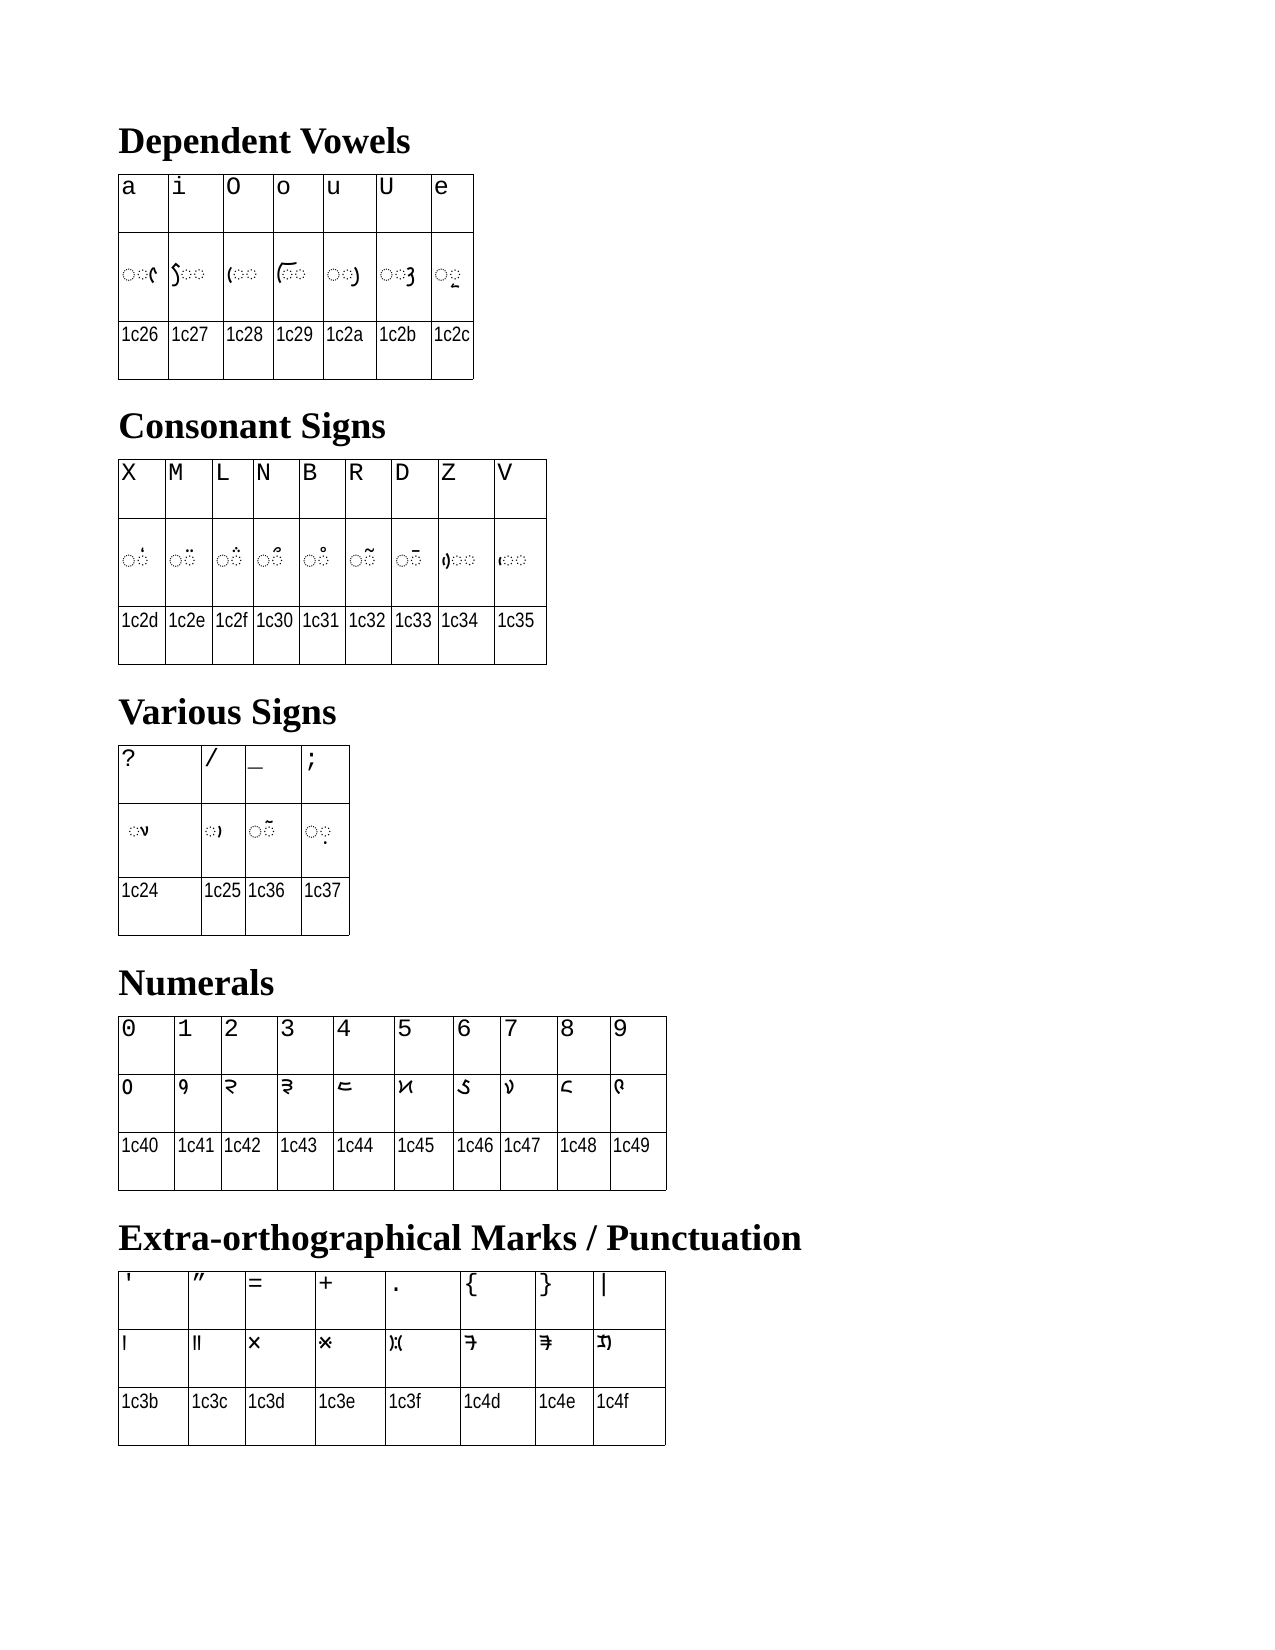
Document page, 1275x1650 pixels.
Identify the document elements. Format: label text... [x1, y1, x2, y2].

table_cell ᰻ [119, 1330, 188, 1387]
table_cell ᱃ [278, 1075, 333, 1132]
table_cell ᱆ [454, 1075, 500, 1132]
table_header L [213, 460, 253, 517]
table_cell 1c3c [189, 1388, 245, 1445]
table_cell ᱏ [594, 1330, 665, 1387]
table_cell 1c2f [213, 607, 253, 664]
table_cell 1c47 [501, 1133, 557, 1190]
table_cell ᰧ◌ [169, 233, 223, 321]
table_header 5 [395, 1017, 453, 1074]
table_cell 1c3b [119, 1388, 188, 1445]
table_header . [386, 1272, 460, 1329]
table_cell 1c25 [202, 878, 245, 935]
table_cell ◌ᰫ [377, 233, 431, 321]
table_cell 1c34 [439, 607, 494, 664]
table_cell 1c42 [222, 1133, 277, 1190]
table_header ' [119, 1272, 188, 1329]
table_header } [536, 1272, 593, 1329]
table_cell 1c28 [224, 322, 273, 379]
table_cell ◌ᰮ [166, 519, 212, 606]
table_cell 1c4e [536, 1388, 593, 1445]
table_cell 1c2e [166, 607, 212, 664]
table_cell ᰨ◌ [224, 233, 273, 321]
table_cell 1c3f [386, 1388, 460, 1445]
table_cell 1c2a [324, 322, 376, 379]
table_header U [377, 175, 431, 232]
table_cell 1c31 [300, 607, 345, 664]
table_cell ◌᰷ [302, 804, 349, 877]
table_cell 1c3d [246, 1388, 315, 1445]
table_cell ◌ᰪ [324, 233, 376, 321]
table_cell ᱇ [501, 1075, 557, 1132]
table_cell 1c40 [119, 1133, 174, 1190]
table_header 3 [278, 1017, 333, 1074]
table_cell ᰿ [386, 1330, 460, 1387]
table_header V [495, 460, 546, 517]
table_cell ◌ᰳ [392, 519, 438, 606]
table_header 4 [334, 1017, 394, 1074]
table_cell ᱍ [461, 1330, 535, 1387]
table_header M [166, 460, 212, 517]
table_cell 1c30 [254, 607, 299, 664]
table_cell ◌ᰯ [213, 519, 253, 606]
table_cell 1c35 [495, 607, 546, 664]
table_cell 1c32 [346, 607, 391, 664]
table_header | [594, 1272, 665, 1329]
table_cell 1c33 [392, 607, 438, 664]
table_cell ᱉ [611, 1075, 666, 1132]
table_cell 1c29 [274, 322, 323, 379]
table_header e [432, 175, 473, 232]
table_header = [246, 1272, 315, 1329]
table_cell 1c41 [175, 1133, 221, 1190]
table_cell 1c36 [246, 878, 301, 935]
table_cell ᰽ [246, 1330, 315, 1387]
table_cell ◌ᰰ [254, 519, 299, 606]
subtitle Numerals [118, 960, 1157, 1003]
table_cell ◌ᰭ [119, 519, 165, 606]
table_header ” [189, 1272, 245, 1329]
table_cell 1c49 [611, 1133, 666, 1190]
table_cell 1c24 [119, 878, 201, 935]
table_cell ᱁ [175, 1075, 221, 1132]
table_header 7 [501, 1017, 557, 1074]
table_cell ᰥ [202, 804, 245, 877]
table_header D [392, 460, 438, 517]
table_cell ◌ᰶ [246, 804, 301, 877]
table_cell 1c4f [594, 1388, 665, 1445]
subtitle Various Signs [118, 689, 1157, 732]
table_cell 1c44 [334, 1133, 394, 1190]
table_header 0 [119, 1017, 174, 1074]
table_cell ◌ᰦ [119, 233, 168, 321]
table_cell 1c2c [432, 322, 473, 379]
table_header 2 [222, 1017, 277, 1074]
table_cell ᱈ [558, 1075, 610, 1132]
table_header Z [439, 460, 494, 517]
table_header ? [119, 746, 201, 803]
table_header / [202, 746, 245, 803]
table_cell ᱄ [334, 1075, 394, 1132]
table_header X [119, 460, 165, 517]
table_header R [346, 460, 391, 517]
table_header a [119, 175, 168, 232]
table_cell 1c48 [558, 1133, 610, 1190]
table_header ; [302, 746, 349, 803]
table_cell ◌ᰱ [300, 519, 345, 606]
subtitle Extra-orthographical Marks / Punctuation [118, 1215, 1157, 1258]
table_cell ᰾ [316, 1330, 385, 1387]
table_header N [254, 460, 299, 517]
table_cell ᱂ [222, 1075, 277, 1132]
table_header 1 [175, 1017, 221, 1074]
table_header _ [246, 746, 301, 803]
table_header { [461, 1272, 535, 1329]
table_cell 1c2d [119, 607, 165, 664]
subtitle Consonant Signs [118, 404, 1157, 447]
table_cell 1c4d [461, 1388, 535, 1445]
table_header + [316, 1272, 385, 1329]
table_cell ᰼ [189, 1330, 245, 1387]
table_cell 1c3e [316, 1388, 385, 1445]
table_cell 1c37 [302, 878, 349, 935]
table_header 9 [611, 1017, 666, 1074]
table_header B [300, 460, 345, 517]
table_cell ◌ᰲ [346, 519, 391, 606]
table_cell 1c26 [119, 322, 168, 379]
table_header i [169, 175, 223, 232]
table_cell ᱀ [119, 1075, 174, 1132]
table_header 6 [454, 1017, 500, 1074]
table_cell ᱅ [395, 1075, 453, 1132]
table_cell 1c2b [377, 322, 431, 379]
table_cell ᱎ [536, 1330, 593, 1387]
table_header O [224, 175, 273, 232]
table_header u [324, 175, 376, 232]
table_cell 1c27 [169, 322, 223, 379]
table_cell 1c43 [278, 1133, 333, 1190]
table_cell ᰴ◌ [439, 519, 494, 606]
table_header o [274, 175, 323, 232]
subtitle Dependent Vowels [118, 118, 1157, 161]
table_cell 1c45 [395, 1133, 453, 1190]
table_cell ᰵ◌ [495, 519, 546, 606]
table_cell ᰤ [119, 804, 201, 877]
table_header 8 [558, 1017, 610, 1074]
table_cell 1c46 [454, 1133, 500, 1190]
table_cell ᰩ◌ [274, 233, 323, 321]
table_cell ◌ᰬ [432, 233, 473, 321]
